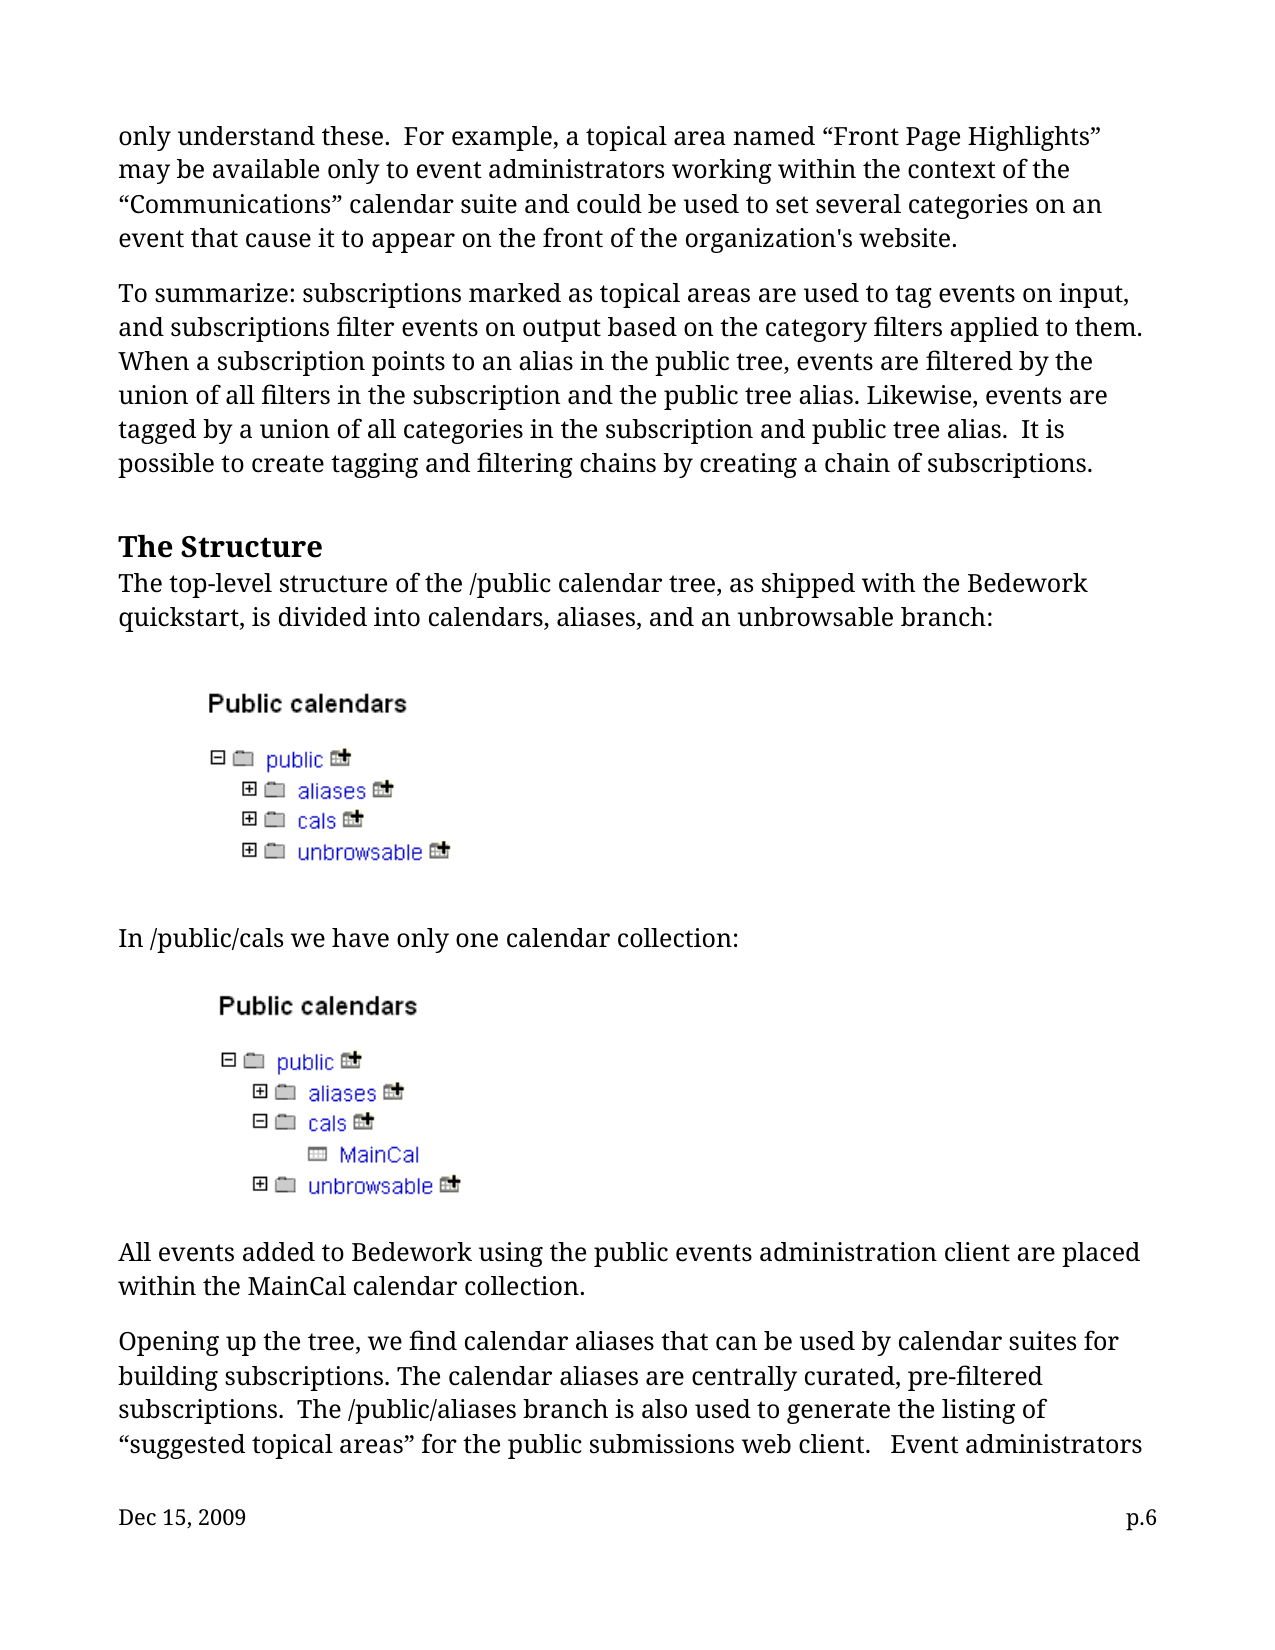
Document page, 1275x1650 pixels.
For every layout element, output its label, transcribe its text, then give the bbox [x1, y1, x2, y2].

picture [197, 680, 465, 887]
text Opening up the tree, we find calendar aliases that can be used by calendar suites for building subscriptions. The calendar aliases are centrally curated, pre-filtered subscriptions. The /public/aliases branch is also used to generate the listing of “suggested topical areas” for the public submissions web client. Event administrators [118, 1324, 1157, 1460]
text only understand these. For example, a topical area named “Front Page Highlights” may be available only to event administrators working within the context of the “Communications” calendar suite and could be used to set several categories on an event that cause it to appear on the front of the organization's website. [118, 118, 1157, 254]
text In /public/cals we have only one calendar collection: [118, 921, 1157, 955]
picture [201, 977, 492, 1235]
text To summarize: subscriptions marked as topical areas are used to tag events on input, and subscriptions filter events on output based on the category filters applied to them. When a subscription points to an alias in the public tree, events are filtered by the union of all filters in the subscription and the public tree alias. Likewise, events are tagged by a union of all categories in the subscription and public tree alias. It is possible to create tagging and filtering chains by creating a chain of subscriptions. [118, 275, 1157, 480]
subtitle The Structure [118, 526, 1157, 566]
text The top-level structure of the /public calendar tree, as shipped with the Bedework quickstart, is divided into calendars, aliases, and an unbrowsable branch: [118, 566, 1157, 634]
text All events added to Bedework using the public events administration client are placed within the MainCal calendar collection. [118, 955, 1157, 1303]
